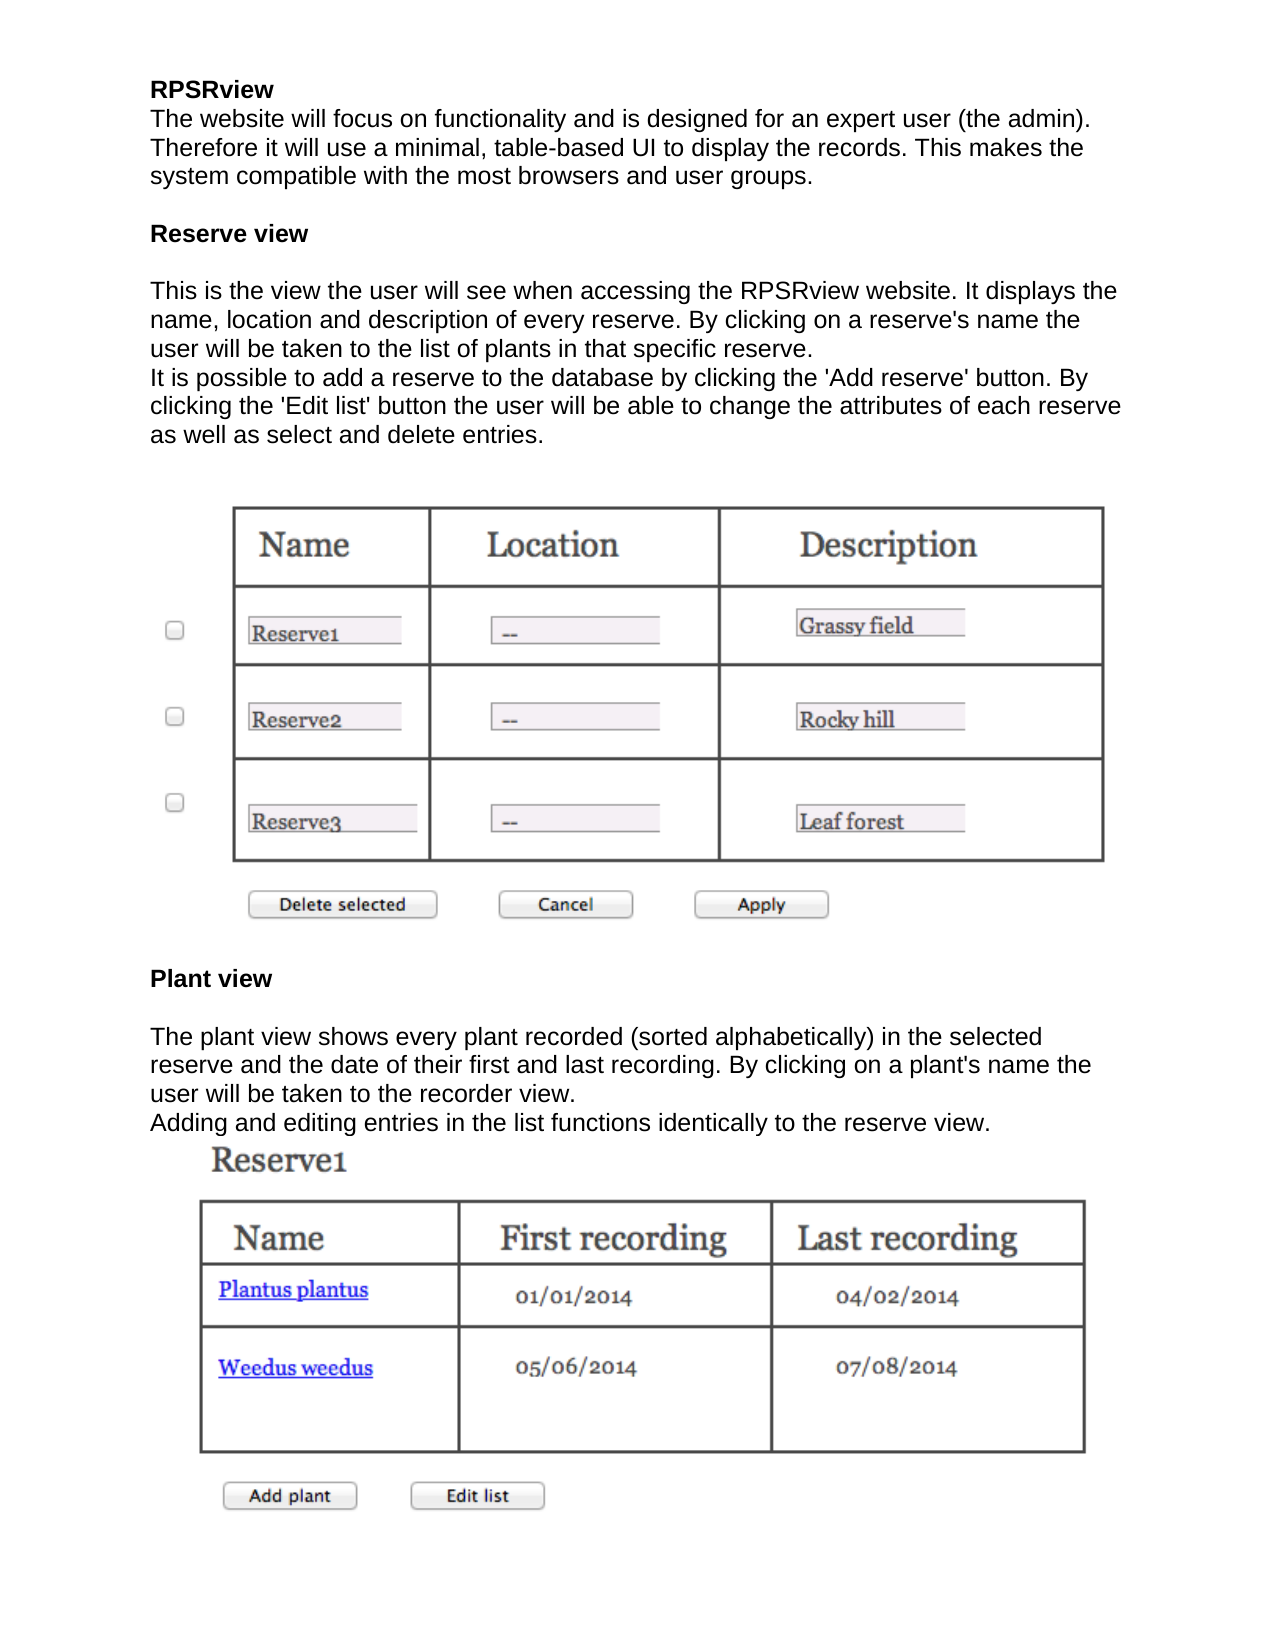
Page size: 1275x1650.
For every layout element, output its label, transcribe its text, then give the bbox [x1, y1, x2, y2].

text The website will focus on functionality and is designed for an expert user (the admin). Therefore it will use a minimal, table-based UI to display the records. This makes the system compatible with the most browsers and user groups. [150, 104, 1125, 190]
text Plant view [150, 964, 1125, 993]
text It is possible to add a reserve to the database by clicking the 'Add reserve' button. By clicking the 'Edit list' button the user will be able to change the attributes of each reserve as well as select and delete entries. [150, 362, 1125, 449]
picture [153, 477, 1122, 936]
text This is the view the user will see when accessing the RPSRview website. It displays the name, location and description of every reserve. By clicking on a reserve's name the user will be taken to the list of plants in that specific reserve. [150, 276, 1125, 362]
text RPSRview [150, 75, 1125, 104]
text Reserve view [150, 219, 1125, 247]
picture [167, 1136, 1108, 1521]
text Adding and editing entries in the list functions identically to the reserve view. [150, 1108, 1125, 1137]
text The plant view shows every plant recorded (sorted alphabetically) in the selected reserve and the date of their first and last recording. By clicking on a plant's name the user will be taken to the recorder view. [150, 1022, 1125, 1108]
